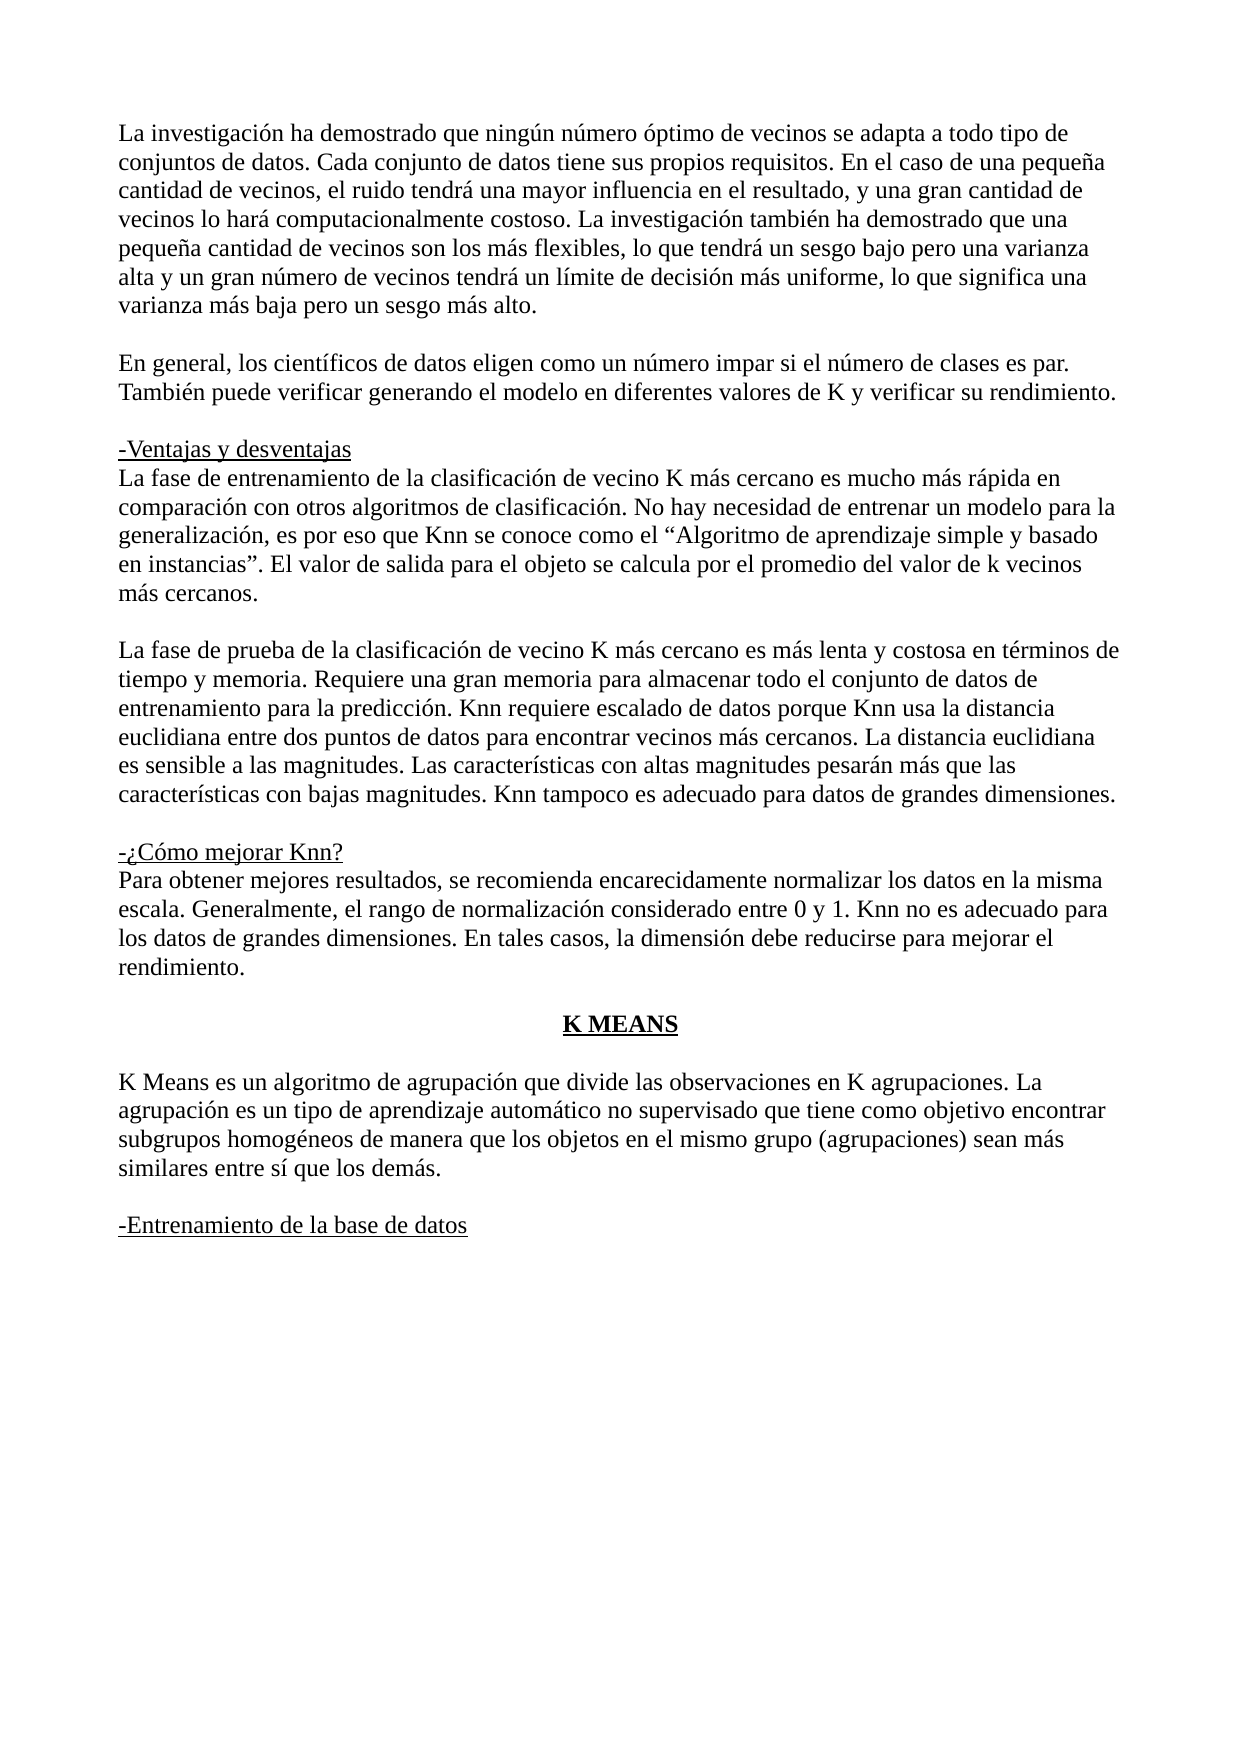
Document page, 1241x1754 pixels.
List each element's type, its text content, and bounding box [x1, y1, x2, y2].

text La investigación ha demostrado que ningún número óptimo de vecinos se adapta a todo tipo de conjuntos de datos. Cada conjunto de datos tiene sus propios requisitos. En el caso de una pequeña cantidad de vecinos, el ruido tendrá una mayor influencia en el resultado, y una gran cantidad de vecinos lo hará computacionalmente costoso. La investigación también ha demostrado que una pequeña cantidad de vecinos son los más flexibles, lo que tendrá un sesgo bajo pero una varianza alta y un gran número de vecinos tendrá un límite de decisión más uniforme, lo que significa una varianza más baja pero un sesgo más alto. [118, 118, 1122, 319]
text En general, los científicos de datos eligen como un número impar si el número de clases es par. También puede verificar generando el modelo en diferentes valores de K y verificar su rendimiento. [118, 348, 1122, 406]
text -¿Cómo mejorar Knn? [118, 837, 1122, 866]
text La fase de prueba de la clasificación de vecino K más cercano es más lenta y costosa en términos de tiempo y memoria. Requiere una gran memoria para almacenar todo el conjunto de datos de entrenamiento para la predicción. Knn requiere escalado de datos porque Knn usa la distancia euclidiana entre dos puntos de datos para encontrar vecinos más cercanos. La distancia euclidiana es sensible a las magnitudes. Las características con altas magnitudes pesarán más que las características con bajas magnitudes. Knn tampoco es adecuado para datos de grandes dimensiones. [118, 636, 1122, 808]
text K MEANS [118, 1009, 1122, 1038]
text Para obtener mejores resultados, se recomienda encarecidamente normalizar los datos en la misma escala. Generalmente, el rango de normalización considerado entre 0 y 1. Knn no es adecuado para los datos de grandes dimensiones. En tales casos, la dimensión debe reducirse para mejorar el rendimiento. [118, 866, 1122, 981]
text K Means es un algoritmo de agrupación que divide las observaciones en K agrupaciones. La agrupación es un tipo de aprendizaje automático no supervisado que tiene como objetivo encontrar subgrupos homogéneos de manera que los objetos en el mismo grupo (agrupaciones) sean más similares entre sí que los demás. [118, 1067, 1122, 1182]
text La fase de entrenamiento de la clasificación de vecino K más cercano es mucho más rápida en comparación con otros algoritmos de clasificación. No hay necesidad de entrenar un modelo para la generalización, es por eso que Knn se conoce como el “Algoritmo de aprendizaje simple y basado en instancias”. El valor de salida para el objeto se calcula por el promedio del valor de k vecinos más cercanos. [118, 463, 1122, 607]
text -Entrenamiento de la base de datos [118, 1211, 1122, 1239]
text -Ventajas y desventajas [118, 434, 1122, 463]
